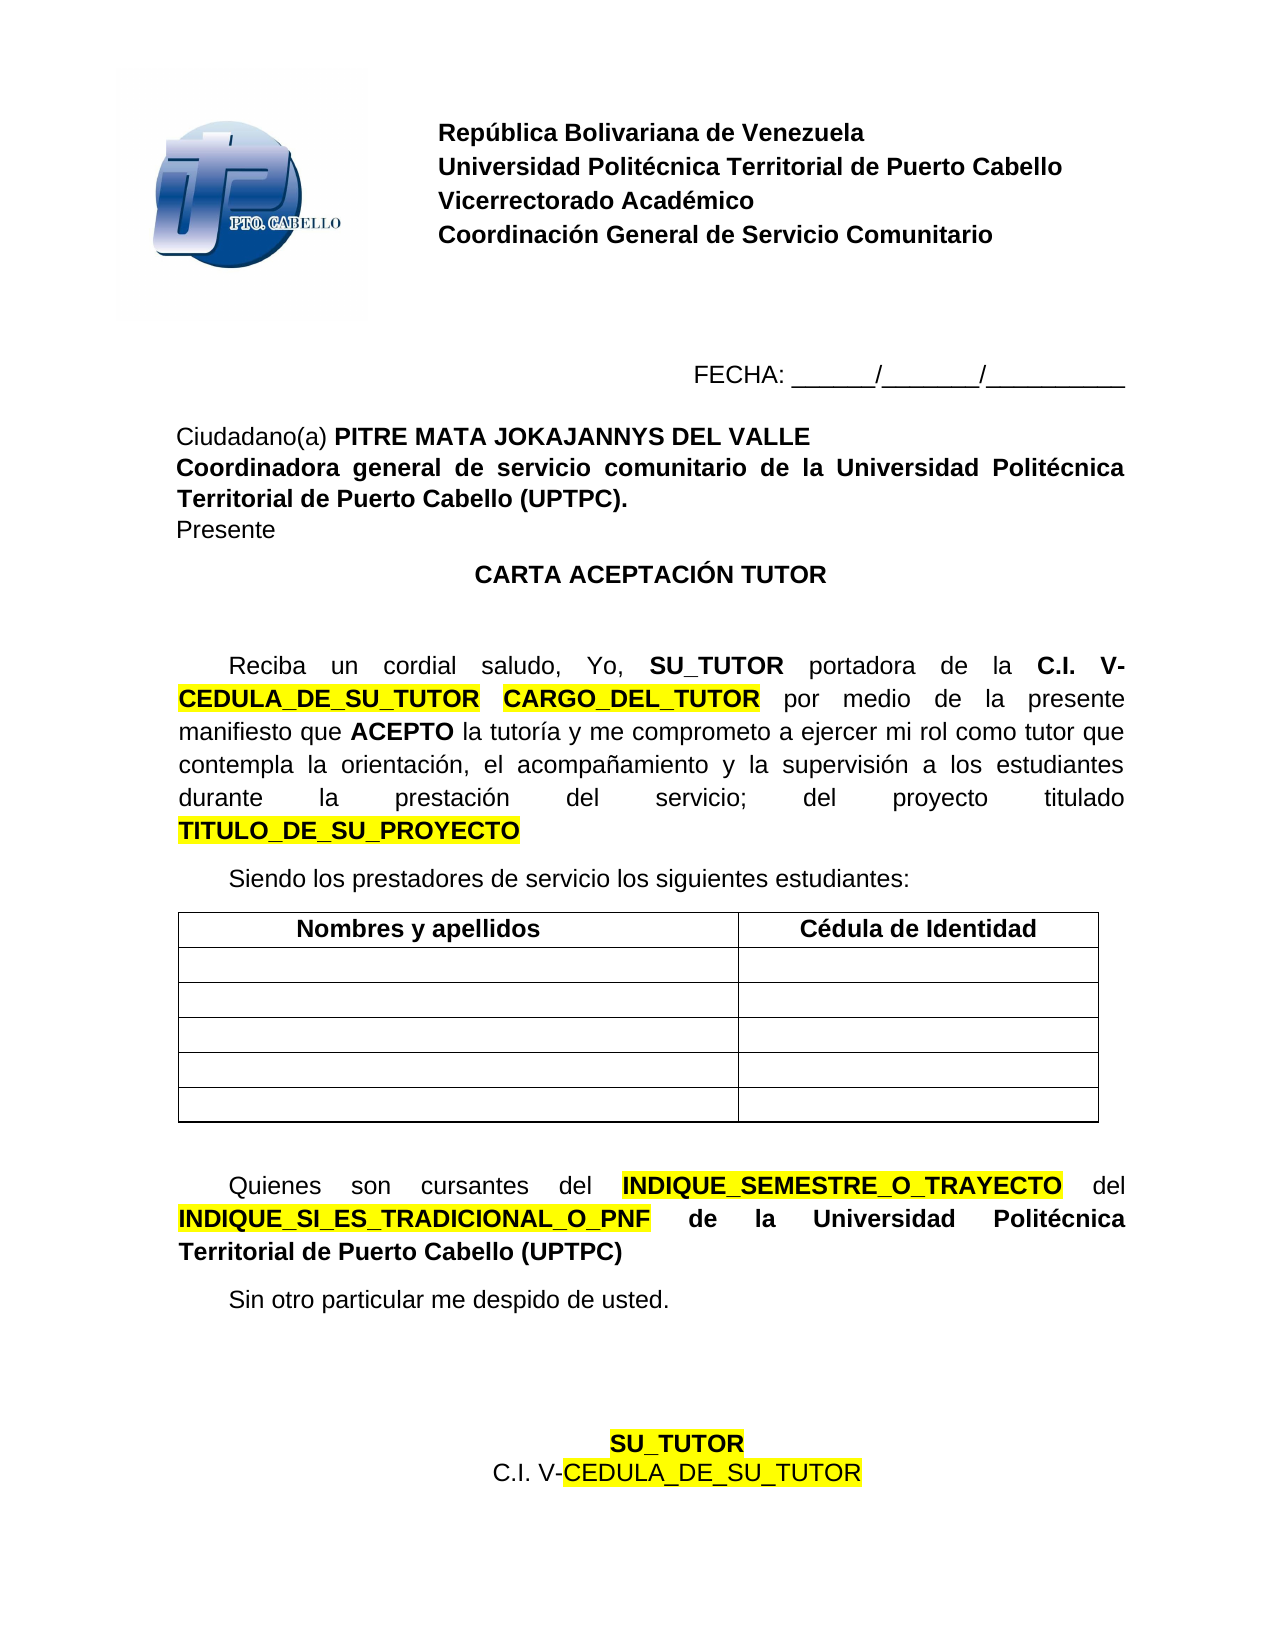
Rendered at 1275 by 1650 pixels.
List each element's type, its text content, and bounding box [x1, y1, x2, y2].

table_cell [739, 948, 1098, 982]
table_cell [179, 1018, 738, 1052]
text Sin otro particular me despido de usted. [177, 1285, 1126, 1313]
text Reciba un cordial saludo, Yo, SU_TUTOR portadora de la C.I. V-CEDULA_DE_SU_TUTOR CARGO_DEL_TUTOR por medio de la presente manifiesto que ACEPTO la tutoría y me comprometo a ejercer mi rol como tutor que contempla la orientación, el acompañamiento y la supervisión a los estudiantes durante la prestación del servicio; del proyecto titulado TITULO_DE_SU_PROYECTO [177, 651, 1126, 844]
text Presente [176, 515, 1099, 544]
table_cell [179, 983, 738, 1017]
picture [115, 68, 368, 321]
text CARTA ACEPTACIÓN TUTOR [176, 560, 1126, 589]
table_cell [739, 1018, 1098, 1052]
text Siendo los prestadores de servicio los siguientes estudiantes: [177, 864, 1126, 893]
table_cell [739, 983, 1098, 1017]
text República Bolivariana de Venezuela [368, 118, 1126, 147]
table_cell [179, 1088, 738, 1121]
table_cell [179, 948, 738, 982]
table_header Cédula de Identidad [739, 913, 1098, 947]
text Universidad Politécnica Territorial de Puerto Cabello [368, 152, 1126, 181]
text SU_TUTOR [177, 1429, 1126, 1458]
table_cell [179, 1053, 738, 1087]
table_header Nombres y apellidos [179, 913, 738, 947]
text Ciudadano(a) PITRE MATA JOKAJANNYS DEL VALLE [176, 422, 1126, 451]
table_cell [739, 1053, 1098, 1087]
table_cell [739, 1088, 1098, 1121]
text FECHA: ______/_______/__________ [259, 360, 1126, 388]
text C.I. V-CEDULA_DE_SU_TUTOR [177, 1458, 1126, 1487]
text Quienes son cursantes del INDIQUE_SEMESTRE_O_TRAYECTO del INDIQUE_SI_ES_TRADICIONAL_O_PNF de la Universidad Politécnica Territorial de Puerto Cabello (UPTPC) [177, 1171, 1126, 1265]
text Vicerrectorado Académico [368, 186, 1126, 214]
text Coordinadora general de servicio comunitario de la Universidad Politécnica Territorial de Puerto Cabello (UPTPC). [176, 453, 1126, 513]
text Coordinación General de Servicio Comunitario [368, 219, 1126, 248]
